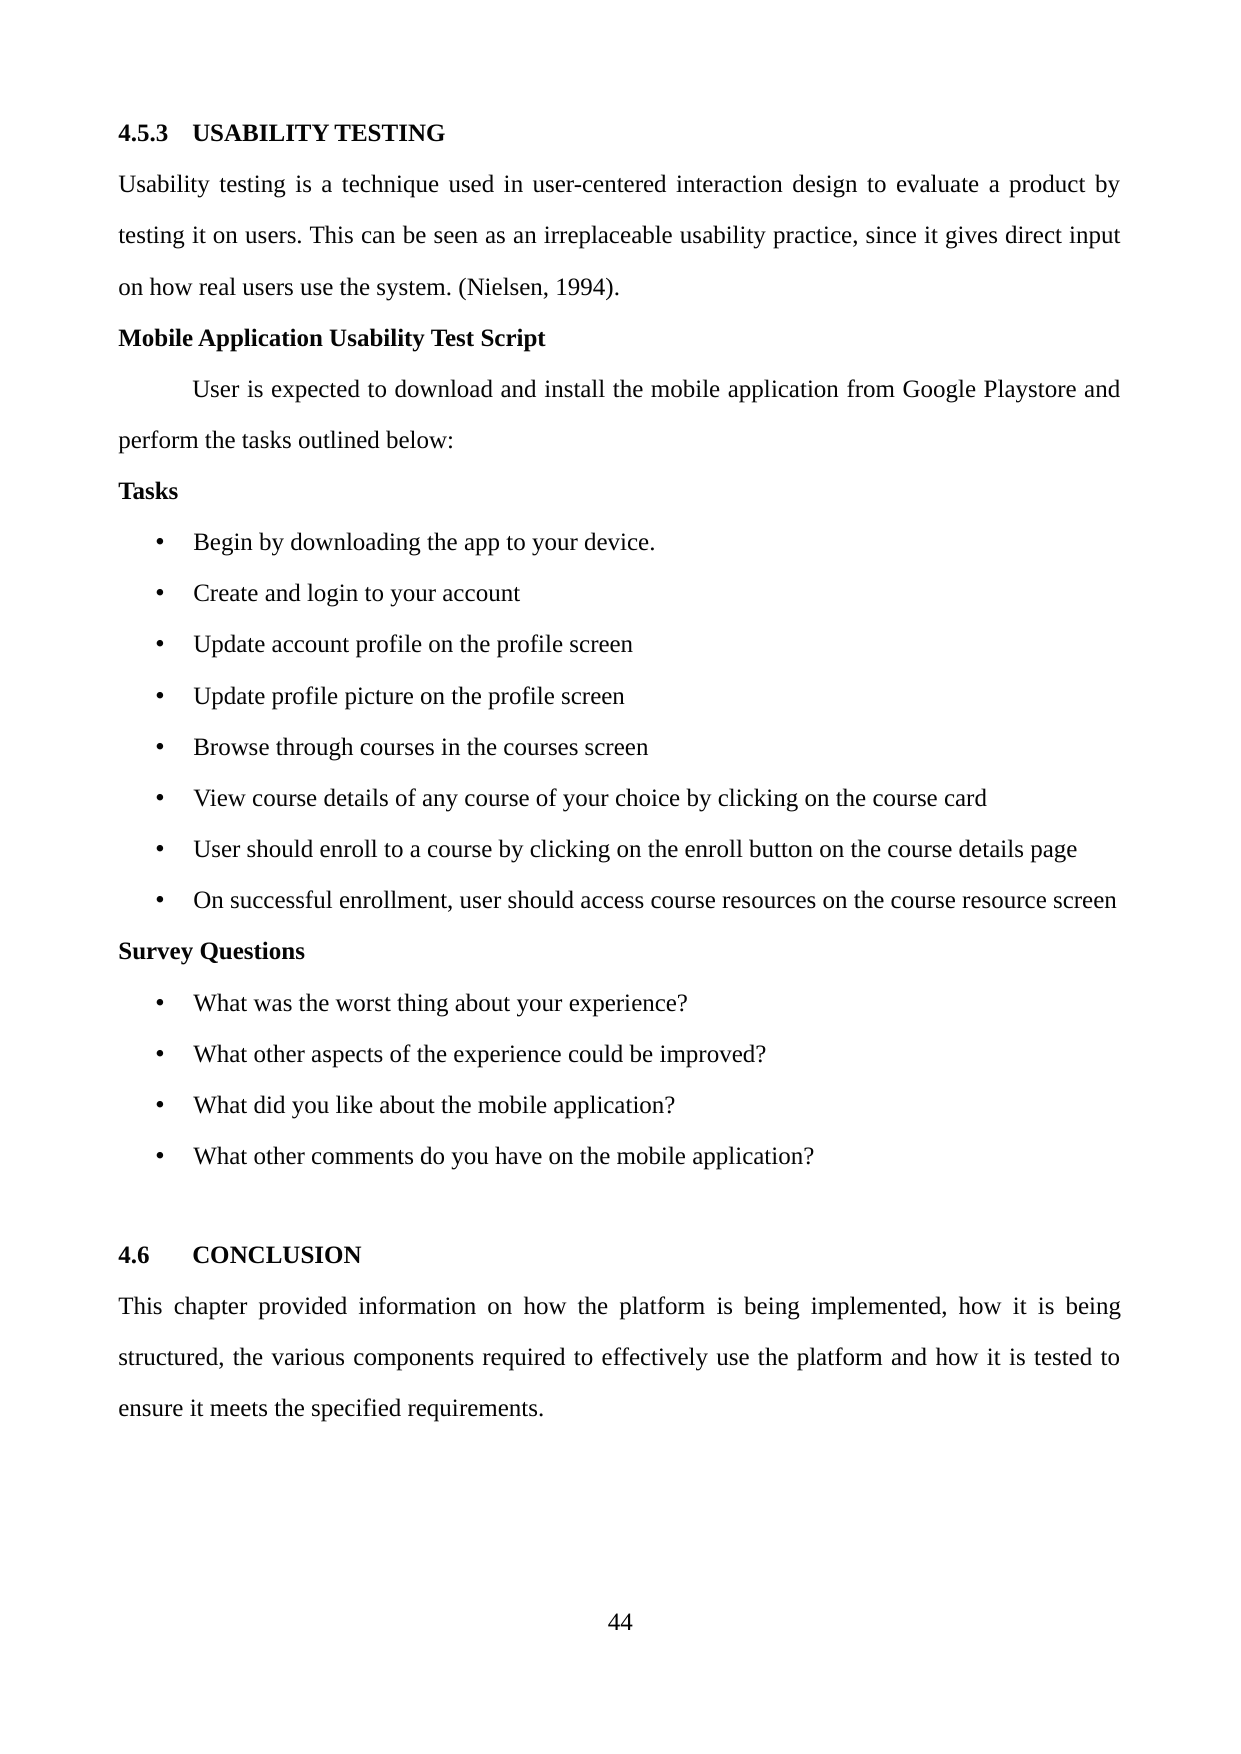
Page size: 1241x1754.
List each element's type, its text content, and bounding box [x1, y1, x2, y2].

text Mobile Application Usability Test Script [118, 323, 1122, 351]
text Usability testing is a technique used in user-centered interaction design to evaluate a product by testing it on users. This can be seen as an irreplaceable usability practice, since it gives direct input on how real users use the system. (Nielsen, 1994). [118, 169, 1122, 300]
list What other aspects of the experience could be improved? [156, 1039, 1122, 1067]
list Browse through courses in the courses screen [156, 732, 1122, 761]
list What other comments do you have on the mobile application? [156, 1141, 1122, 1170]
text 4.6 CONCLUSION [118, 1240, 1122, 1268]
list What was the worst thing about your experience? [156, 988, 1122, 1016]
text This chapter provided information on how the platform is being implemented, how it is being structured, the various components required to effectively use the platform and how it is tested to ensure it meets the specified requirements. [118, 1291, 1122, 1422]
list Begin by downloading the app to your device. [156, 527, 1122, 556]
text Tasks [118, 476, 1122, 505]
text User is expected to download and install the mobile application from Google Playstore and perform the tasks outlined below: [118, 374, 1122, 454]
list Update account profile on the profile screen [156, 629, 1122, 658]
list What did you like about the mobile application? [156, 1090, 1122, 1119]
text 4.5.3 USABILITY TESTING [118, 118, 1122, 147]
list View course details of any course of your choice by clicking on the course card [156, 783, 1122, 812]
list Update profile picture on the profile screen [156, 681, 1122, 709]
text Survey Questions [118, 936, 1122, 965]
list Create and login to your account [156, 578, 1122, 607]
list On successful enrollment, user should access course resources on the course resource screen [156, 885, 1122, 914]
list User should enroll to a course by clicking on the enroll button on the course details page [156, 834, 1122, 863]
